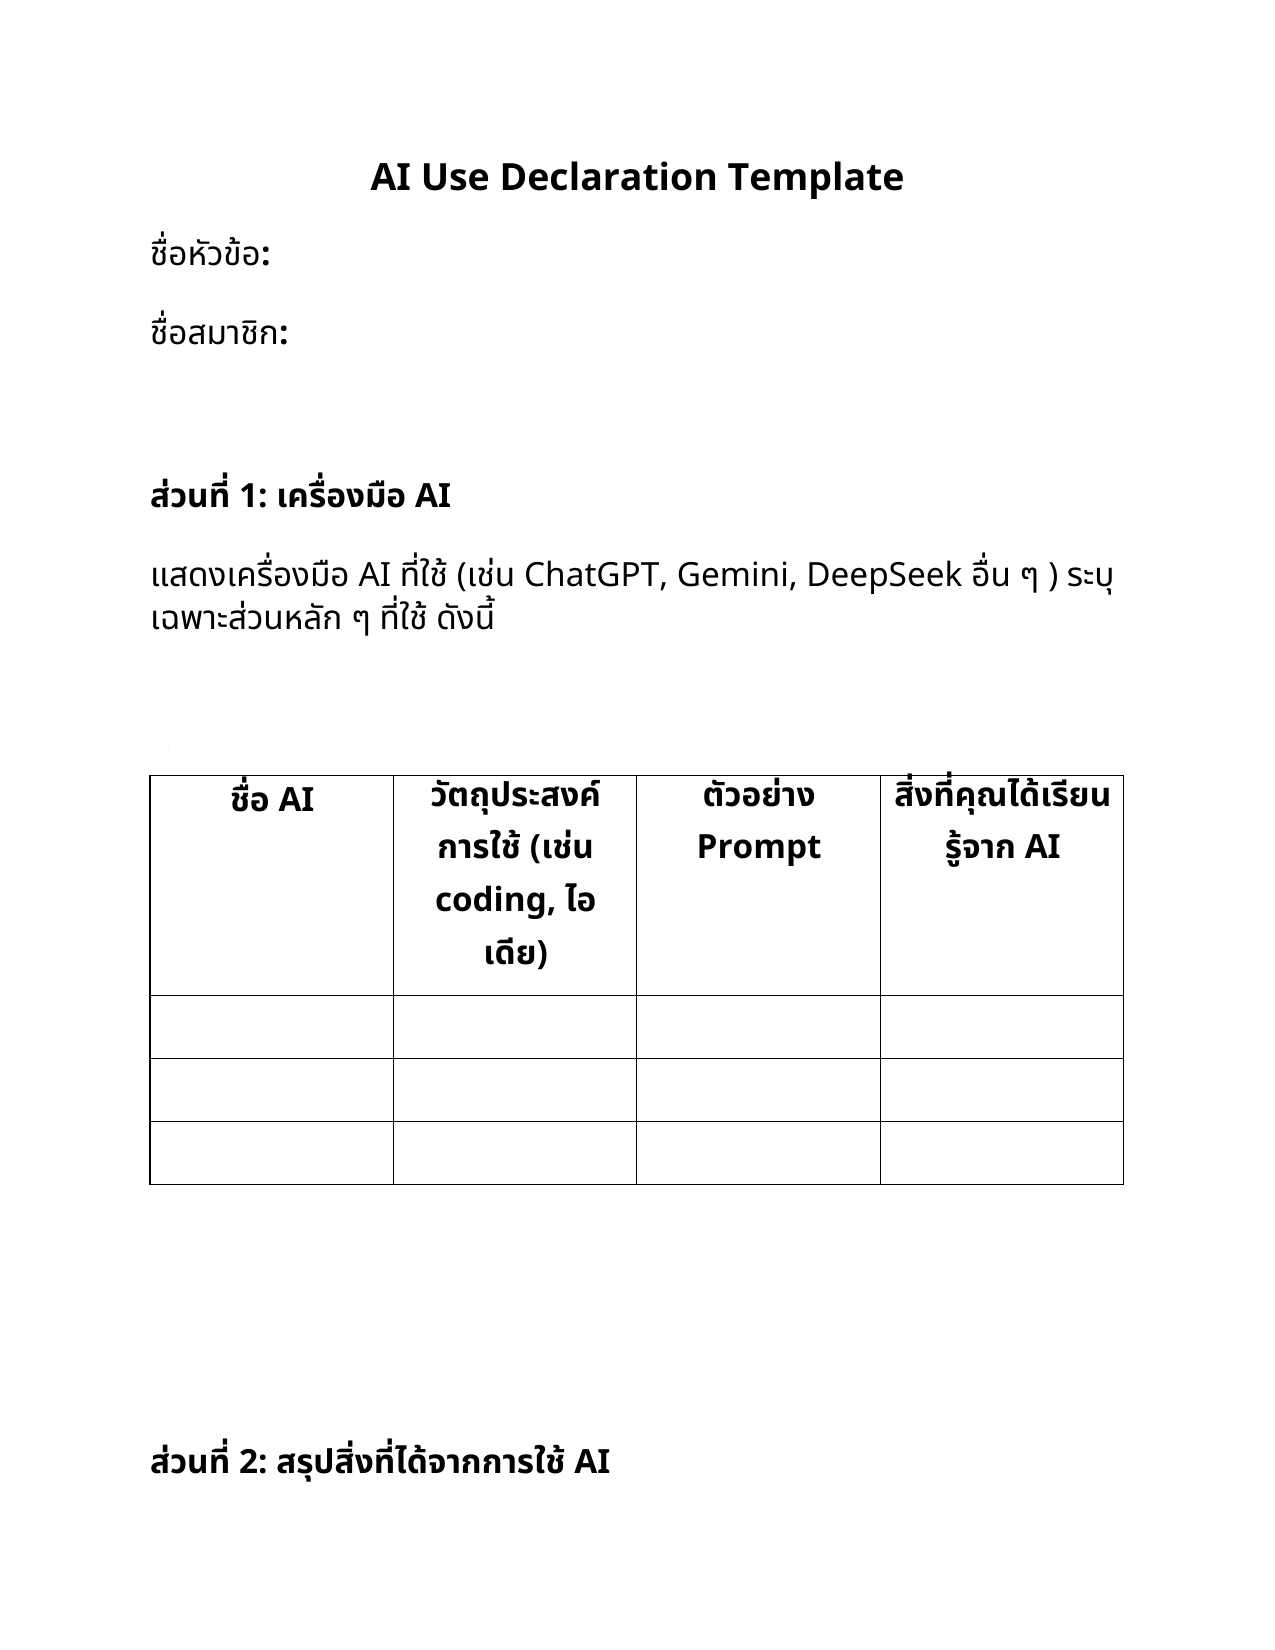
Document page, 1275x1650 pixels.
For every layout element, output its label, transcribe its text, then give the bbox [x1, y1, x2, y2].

table_header ตัวอย่าง Prompt [637, 776, 880, 994]
table_cell [151, 1122, 393, 1184]
table_cell [158, 697, 165, 722]
table_header วัตถุประสงค์การใช้ (เช่น coding, ไอเดีย) [394, 776, 636, 994]
table_cell [394, 996, 636, 1058]
table_header [150, 672, 158, 697]
table_cell [172, 722, 181, 747]
table_cell [394, 1059, 636, 1121]
table_cell [151, 996, 393, 1058]
table_cell [637, 1122, 880, 1184]
text ส่วนที่ 1: เครื่องมือ AI [150, 472, 1125, 521]
text ส่วนที่ 2: สรุปสิ่งที่ได้จากการใช้ AI [150, 1438, 1125, 1487]
text ชื่อสมาชิก: [150, 308, 1125, 386]
table_cell [158, 722, 165, 747]
table_header [158, 672, 165, 697]
table_header ชื่อ AI [151, 776, 393, 994]
text ชื่อหัวข้อ: [150, 230, 1125, 279]
text AI Use Declaration Template [150, 150, 1125, 201]
table_cell [165, 722, 172, 747]
text แสดงเครื่องมือ AI ที่ใช้ (เช่น ChatGPT, Gemini, DeepSeek อื่น ๆ ) ระบุเฉพาะส่วนหลัก ๆ ที่ใช้ ดังนี้ [150, 550, 1125, 643]
table_cell [150, 722, 158, 747]
table_cell [394, 1122, 636, 1184]
table_header สิ่งที่คุณได้เรียนรู้จาก AI [881, 776, 1123, 994]
table_cell [637, 1059, 880, 1121]
table_cell [151, 1059, 393, 1121]
table_cell [637, 996, 880, 1058]
table_cell [165, 697, 181, 722]
table_cell [881, 1122, 1123, 1184]
table_cell [881, 996, 1123, 1058]
table_cell [150, 697, 158, 722]
table_header [165, 672, 181, 697]
table_cell [881, 1059, 1123, 1121]
